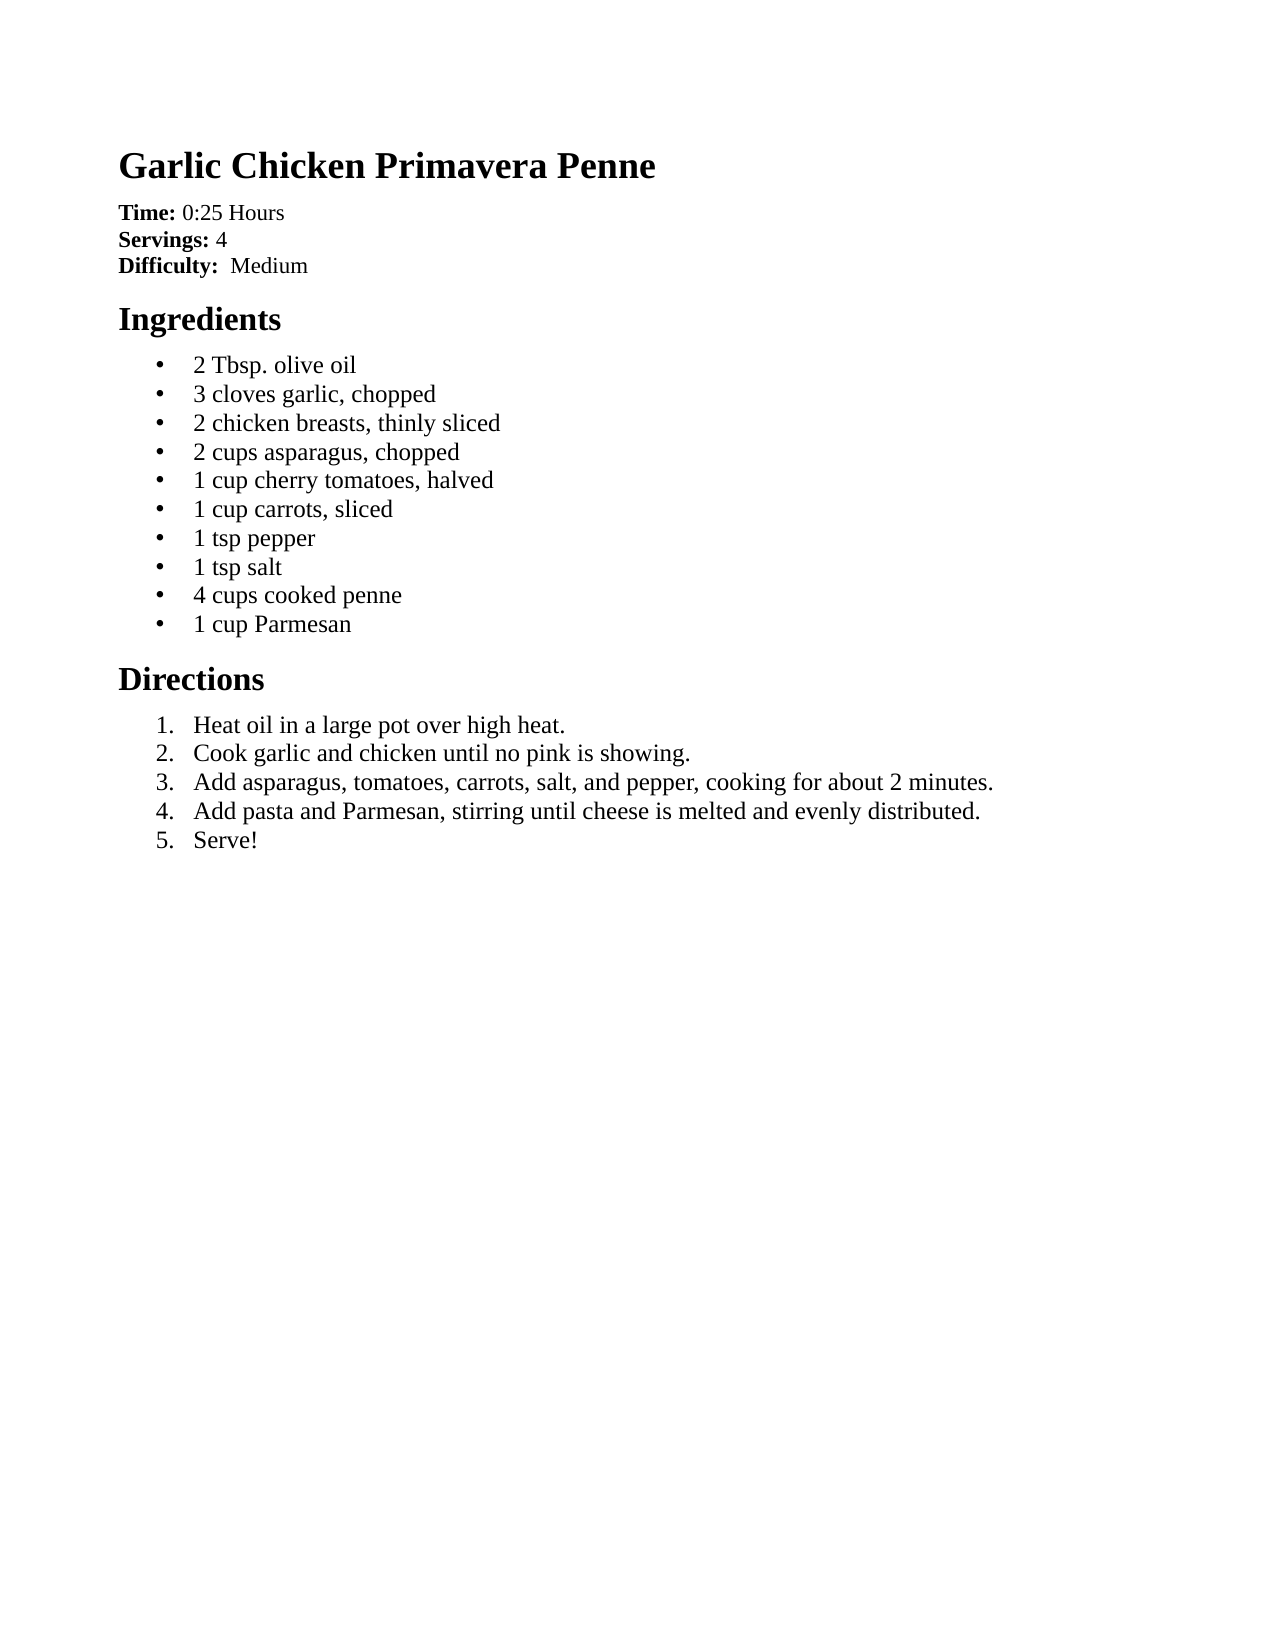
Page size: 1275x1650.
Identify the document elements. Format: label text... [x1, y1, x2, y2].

list 4 cups cooked penne [156, 580, 1157, 609]
list Add asparagus, tomatoes, carrots, salt, and pepper, cooking for about 2 minutes. [156, 767, 1157, 796]
text Servings: 4 [118, 226, 1157, 252]
text Difficulty: Medium [118, 252, 1157, 278]
subtitle Directions [118, 659, 1157, 697]
subtitle Ingredients [118, 299, 1157, 338]
list 2 chicken breasts, thinly sliced [156, 408, 1157, 437]
list 2 cups asparagus, chopped [156, 437, 1157, 465]
list Cook garlic and chicken until no pink is showing. [156, 738, 1157, 767]
list Serve! [156, 825, 1157, 853]
list Add pasta and Parmesan, stirring until cheese is melted and evenly distributed. [156, 796, 1157, 825]
subtitle Garlic Chicken Primavera Penne [118, 143, 1157, 187]
list 1 tsp salt [156, 552, 1157, 580]
list 1 cup cherry tomatoes, halved [156, 465, 1157, 494]
list 1 tsp pepper [156, 523, 1157, 552]
list 3 cloves garlic, chopped [156, 379, 1157, 408]
text Time: 0:25 Hours [118, 199, 1157, 226]
list 1 cup Parmesan [156, 609, 1157, 638]
list 1 cup carrots, sliced [156, 494, 1157, 523]
list 2 Tbsp. olive oil [156, 350, 1157, 379]
list Heat oil in a large pot over high heat. [156, 710, 1157, 738]
